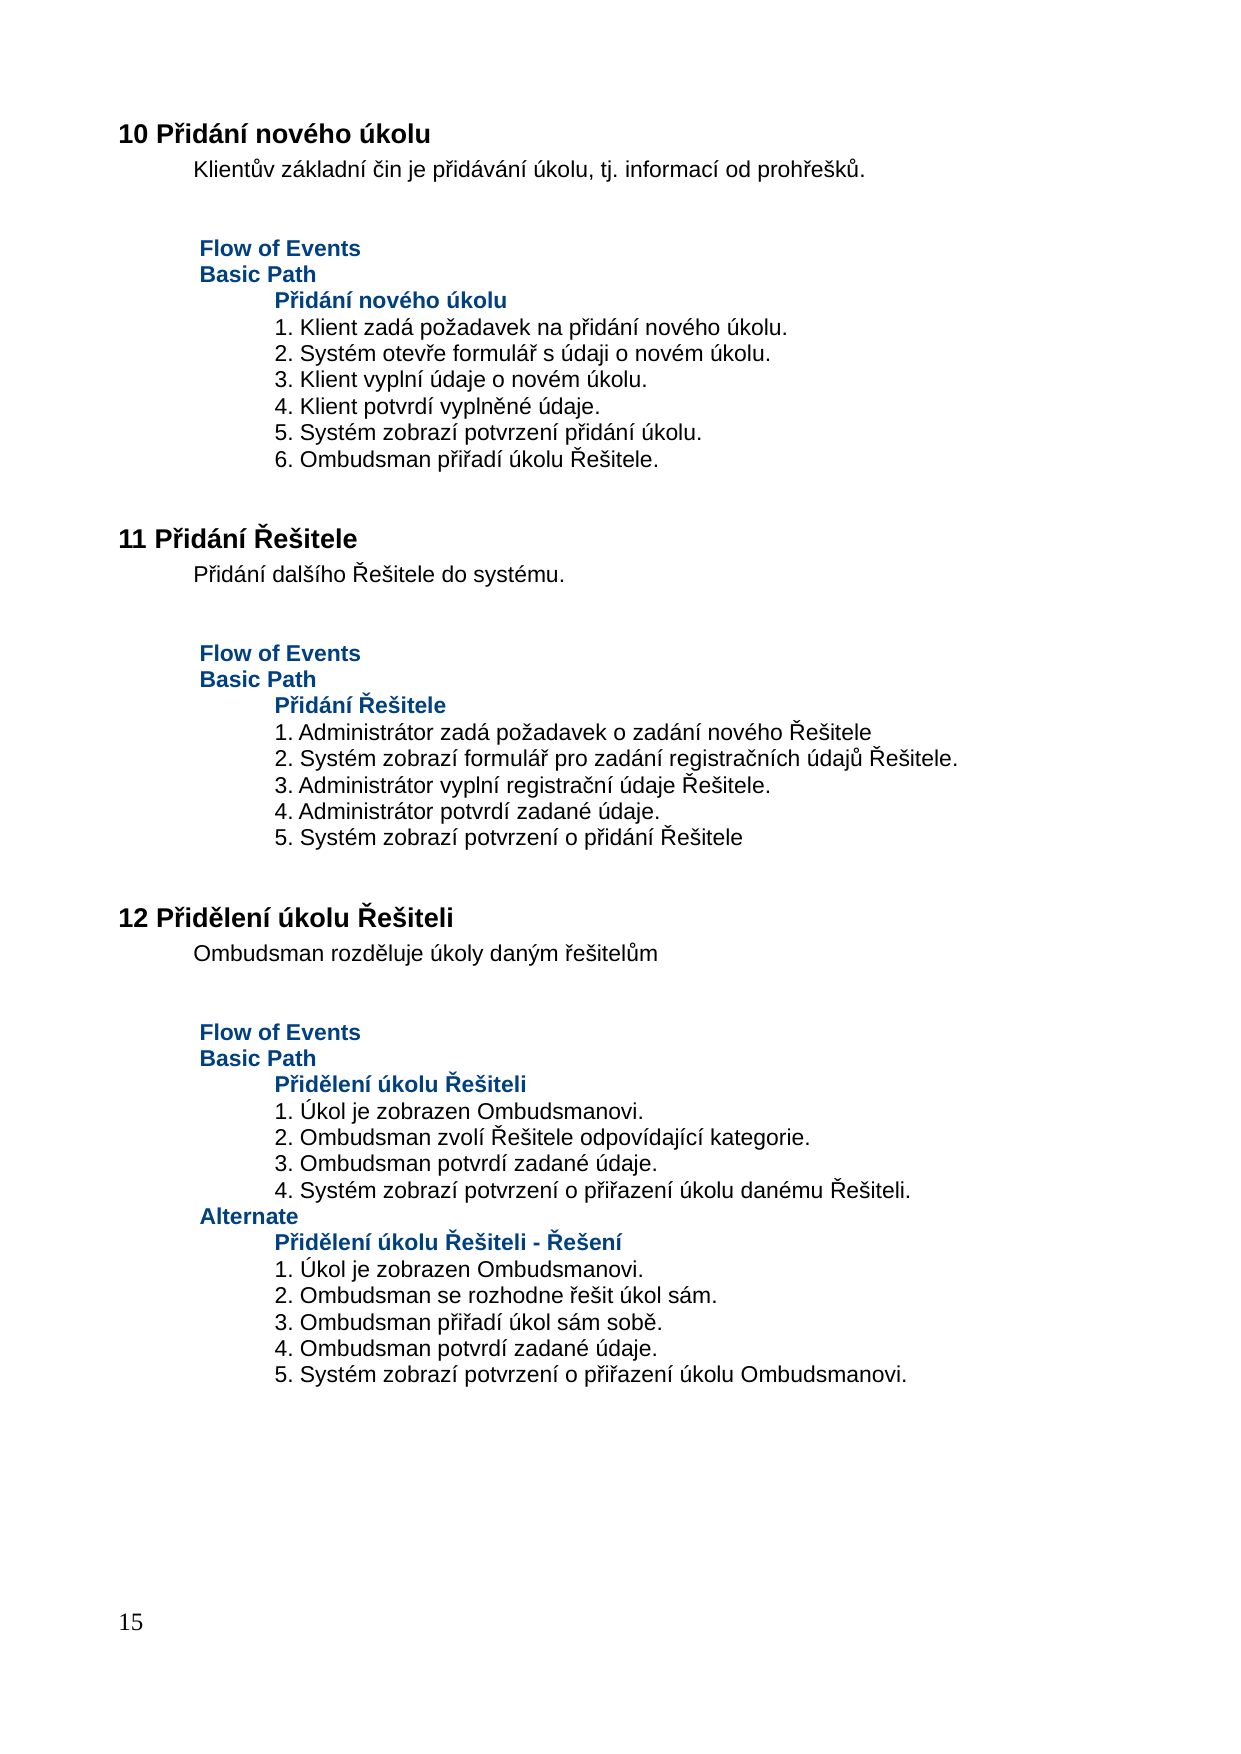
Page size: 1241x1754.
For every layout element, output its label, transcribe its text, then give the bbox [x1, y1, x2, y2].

table_header Flow of Events [193, 235, 1018, 261]
text Přidání dalšího Řešitele do systému. [193, 561, 1122, 587]
table_cell Basic Path Přidělení úkolu Řešiteli 1. Úkol je zobrazen Ombudsmanovi. 2. Ombudsman zvolí Řešitele odpovídající kategorie. 3. Ombudsman potvrdí zadané údaje. 4. Systém zobrazí potvrzení o přiřazení úkolu danému Řešiteli. [193, 1045, 1018, 1203]
text Ombudsman rozděluje úkoly daným řešitelům [193, 939, 1122, 966]
text Klientův základní čin je přidávání úkolu, tj. informací od prohřešků. [193, 156, 1122, 182]
table_header Flow of Events [193, 1019, 1018, 1045]
subtitle Přidělení úkolu Řešiteli [118, 902, 1122, 933]
table_cell Basic Path Přidání nového úkolu 1. Klient zadá požadavek na přidání nového úkolu. 2. Systém otevře formulář s údaji o novém úkolu. 3. Klient vyplní údaje o novém úkolu. 4. Klient potvrdí vyplněné údaje. 5. Systém zobrazí potvrzení přidání úkolu. 6. Ombudsman přiřadí úkolu Řešitele. [193, 261, 1018, 472]
table_header Flow of Events [193, 640, 1018, 666]
table_cell Alternate Přidělení úkolu Řešiteli - Řešení 1. Úkol je zobrazen Ombudsmanovi. 2. Ombudsman se rozhodne řešit úkol sám. 3. Ombudsman přiřadí úkol sám sobě. 4. Ombudsman potvrdí zadané údaje. 5. Systém zobrazí potvrzení o přiřazení úkolu Ombudsmanovi. [193, 1203, 1018, 1387]
subtitle Přidání nového úkolu [118, 118, 1122, 149]
table_cell Basic Path Přidání Řešitele 1. Administrátor zadá požadavek o zadání nového Řešitele 2. Systém zobrazí formulář pro zadání registračních údajů Řešitele. 3. Administrátor vyplní registrační údaje Řešitele. 4. Administrátor potvrdí zadané údaje. 5. Systém zobrazí potvrzení o přidání Řešitele [193, 666, 1018, 851]
subtitle Přidání Řešitele [118, 523, 1122, 554]
